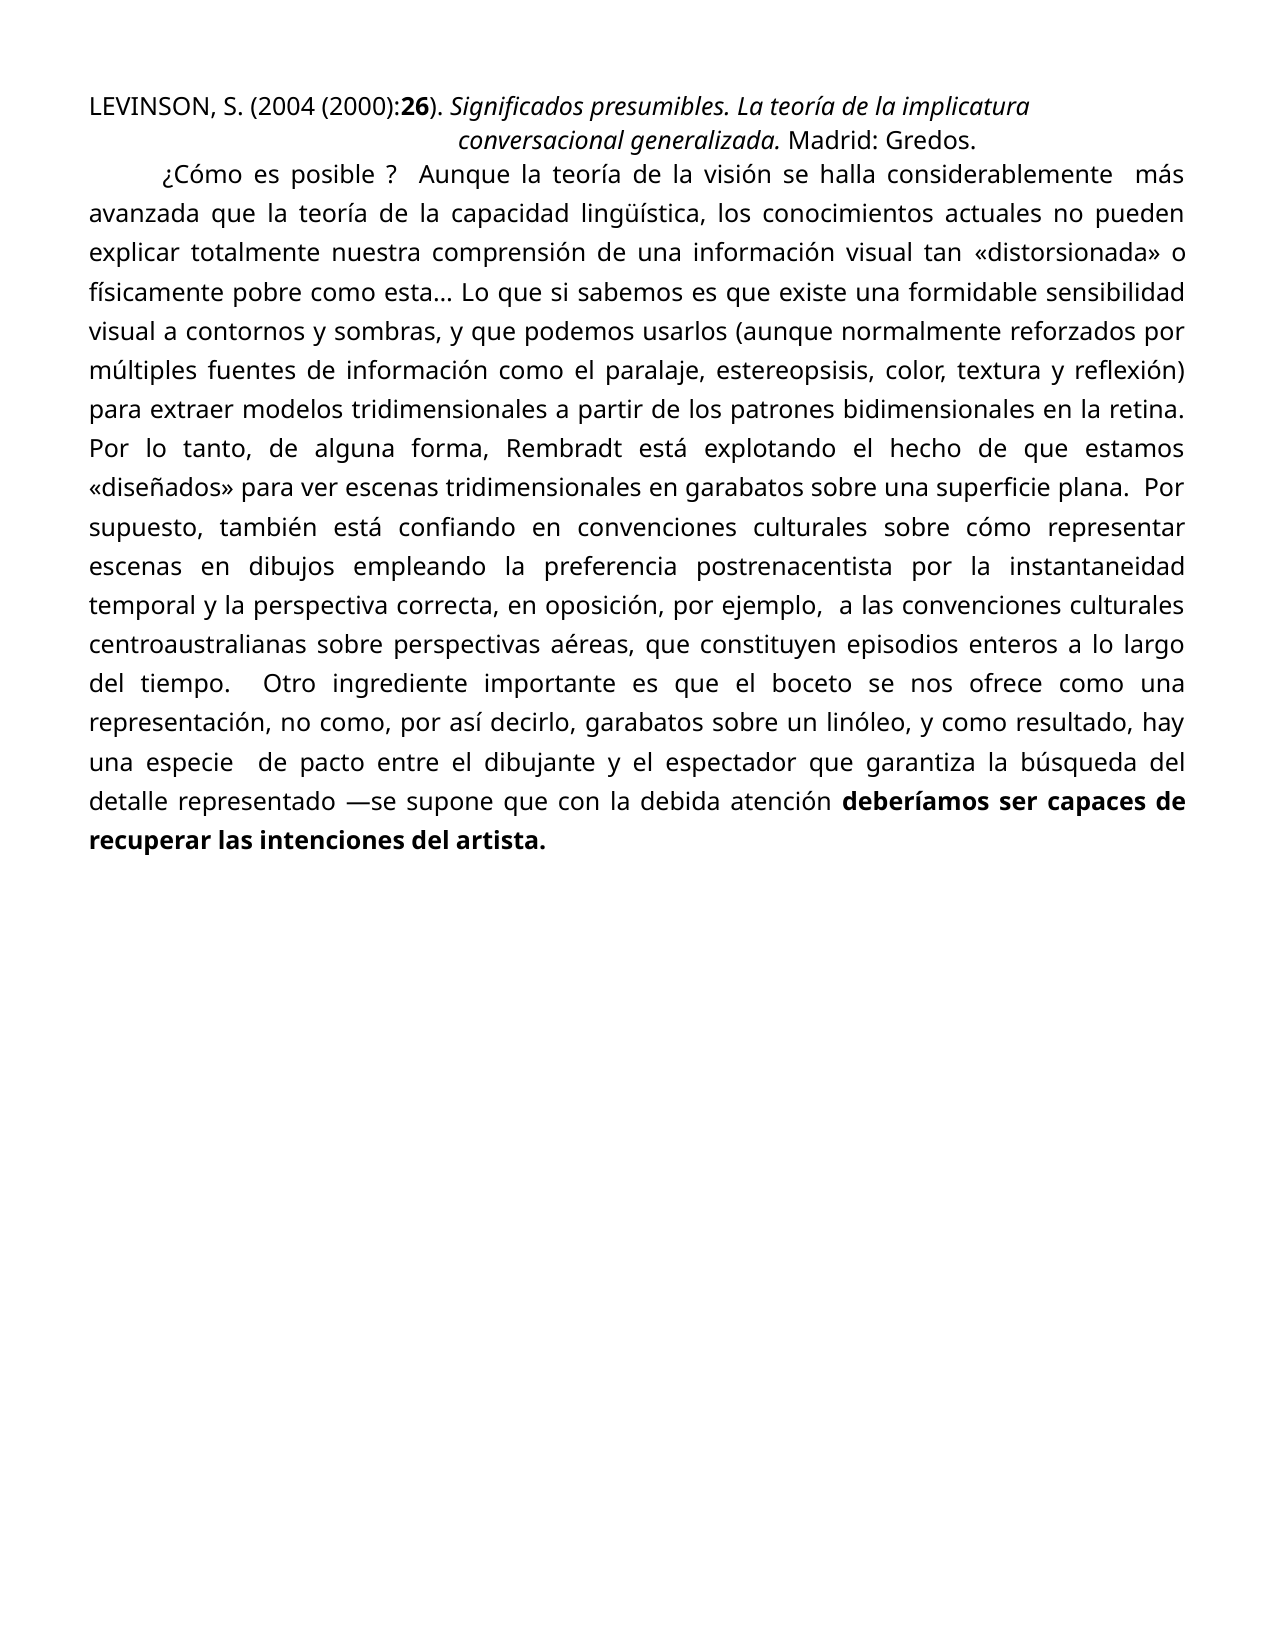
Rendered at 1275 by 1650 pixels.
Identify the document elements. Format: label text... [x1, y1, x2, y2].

text ¿Cómo es posible ? Aunque la teoría de la visión se halla considerablemente más avanzada que la teoría de la capacidad lingüística, los conocimientos actuales no pueden explicar totalmente nuestra comprensión de una información visual tan «distorsionada» o físicamente pobre como esta… Lo que si sabemos es que existe una formidable sensibilidad visual a contornos y sombras, y que podemos usarlos (aunque normalmente reforzados por múltiples fuentes de información como el paralaje, estereopsisis, color, textura y reflexión) para extraer modelos tridimensionales a partir de los patrones bidimensionales en la retina. Por lo tanto, de alguna forma, Rembradt está explotando el hecho de que estamos «diseñados» para ver escenas tridimensionales en garabatos sobre una superficie plana. Por supuesto, también está confiando en convenciones culturales sobre cómo representar escenas en dibujos empleando la preferencia postrenacentista por la instantaneidad temporal y la perspectiva correcta, en oposición, por ejemplo, a las convenciones culturales centroaustralianas sobre perspectivas aéreas, que constituyen episodios enteros a lo largo del tiempo. Otro ingrediente importante es que el boceto se nos ofrece como una representación, no como, por así decirlo, garabatos sobre un linóleo, y como resultado, hay una especie de pacto entre el dibujante y el espectador que garantiza la búsqueda del detalle representado —se supone que con la debida atención deberíamos ser capaces de recuperar las intenciones del artista. [88, 157, 1186, 857]
text LEVINSON, S. (2004 (2000):26). Significados presumibles. La teoría de la implicatura conversacional generalizada. Madrid: Gredos. [88, 88, 1186, 157]
